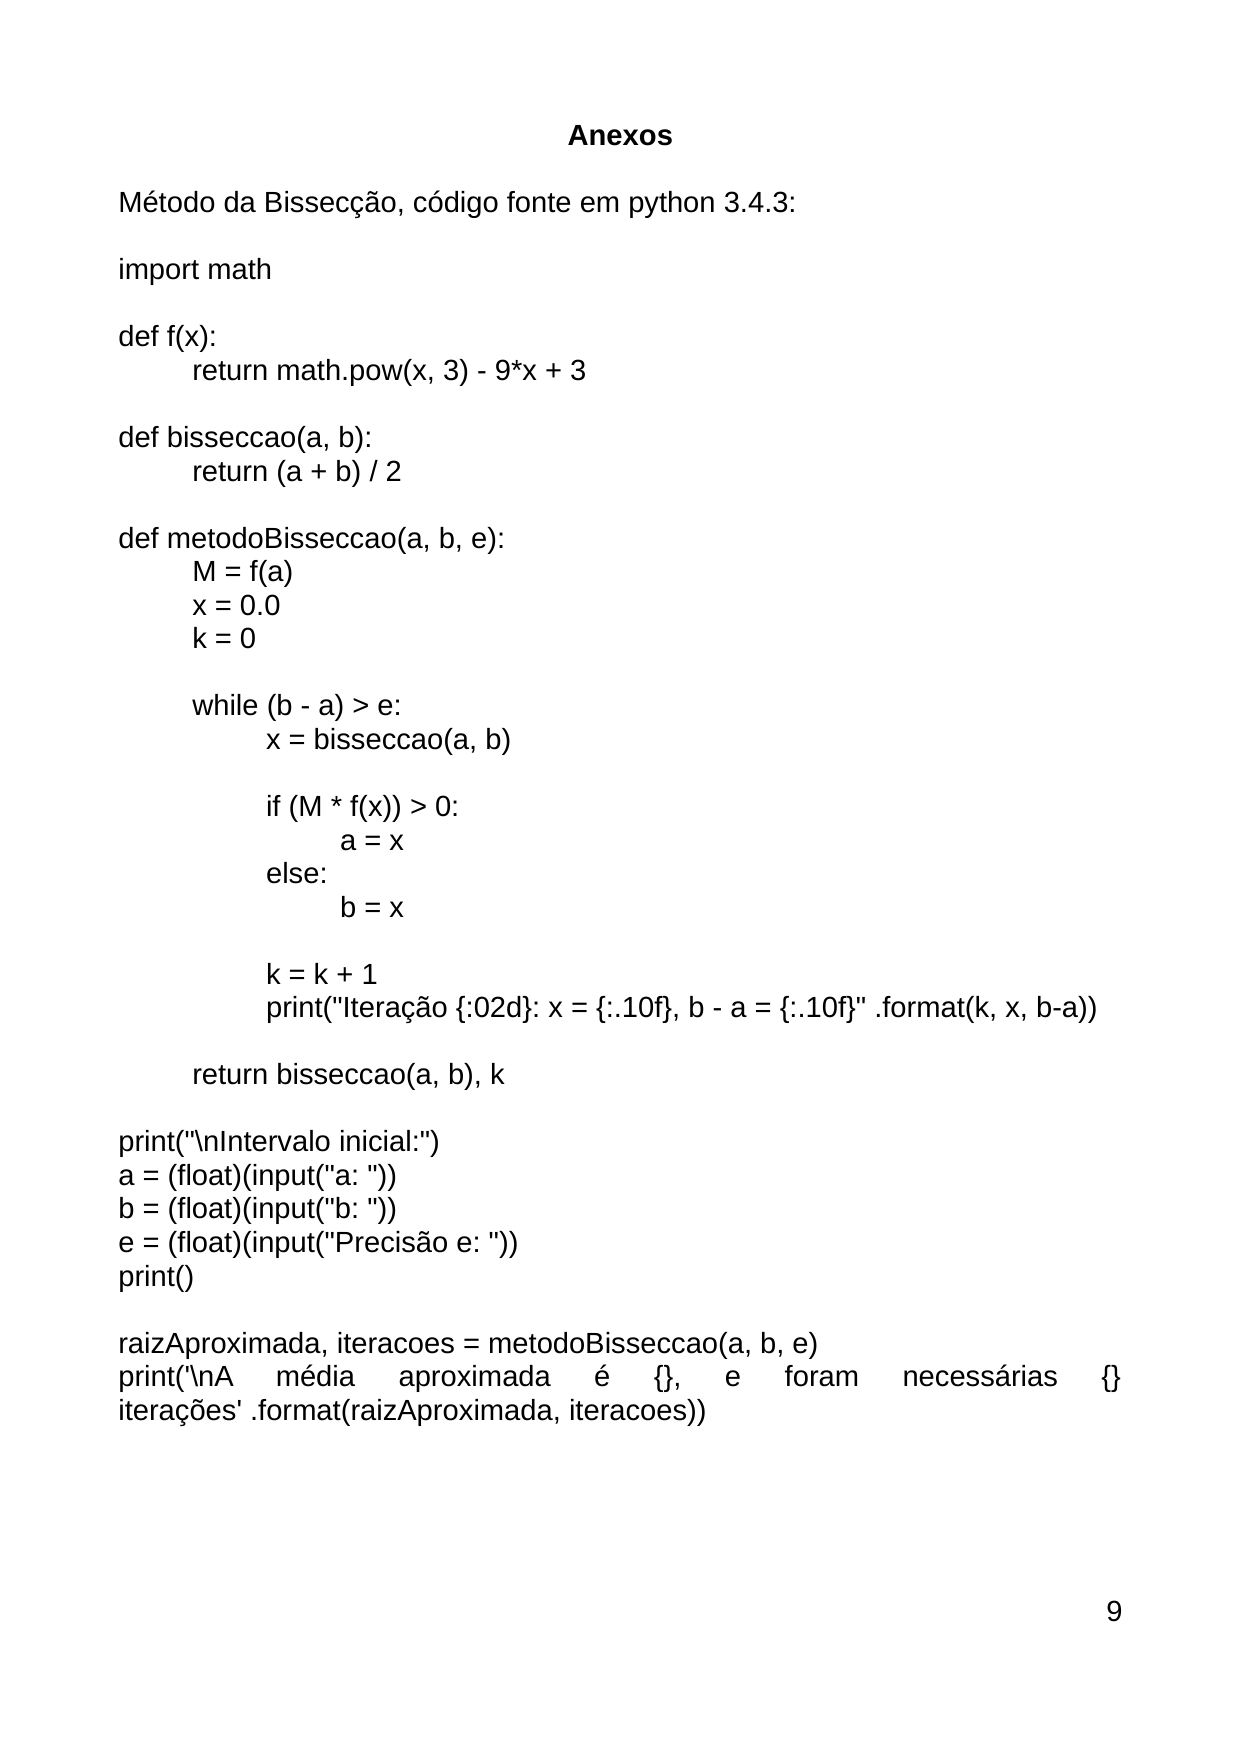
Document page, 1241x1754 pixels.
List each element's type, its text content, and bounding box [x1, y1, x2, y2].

text else: [118, 856, 1122, 889]
text k = k + 1 [118, 957, 1122, 990]
text def metodoBisseccao(a, b, e): [118, 521, 1122, 554]
text x = bisseccao(a, b) [118, 722, 1122, 755]
text print() [118, 1258, 1122, 1292]
text k = 0 [118, 621, 1122, 655]
text def f(x): [118, 319, 1122, 353]
text print('\nA média aproximada é {}, e foram necessárias {} iterações' .format(raizAproximada, iteracoes)) [118, 1359, 1122, 1426]
text a = x [118, 822, 1122, 856]
text print("\nIntervalo inicial:") [118, 1124, 1122, 1158]
text return bisseccao(a, b), k [118, 1057, 1122, 1091]
text b = x [118, 889, 1122, 923]
text M = f(a) [118, 554, 1122, 588]
text if (M * f(x)) > 0: [118, 789, 1122, 822]
text return math.pow(x, 3) - 9*x + 3 [118, 353, 1122, 386]
text import math [118, 252, 1122, 286]
text x = 0.0 [118, 588, 1122, 621]
text raizAproximada, iteracoes = metodoBisseccao(a, b, e) [118, 1326, 1122, 1359]
text while (b - a) > e: [118, 688, 1122, 722]
text Método da Bissecção, código fonte em python 3.4.3: [118, 185, 1122, 219]
text Anexos [118, 118, 1122, 152]
text b = (float)(input("b: ")) [118, 1191, 1122, 1225]
text e = (float)(input("Precisão e: ")) [118, 1225, 1122, 1258]
text print("Iteração {:02d}: x = {:.10f}, b - a = {:.10f}" .format(k, x, b-a)) [118, 990, 1122, 1024]
text return (a + b) / 2 [118, 453, 1122, 487]
text a = (float)(input("a: ")) [118, 1158, 1122, 1191]
text def bisseccao(a, b): [118, 420, 1122, 453]
text 9 [118, 1594, 1122, 1627]
